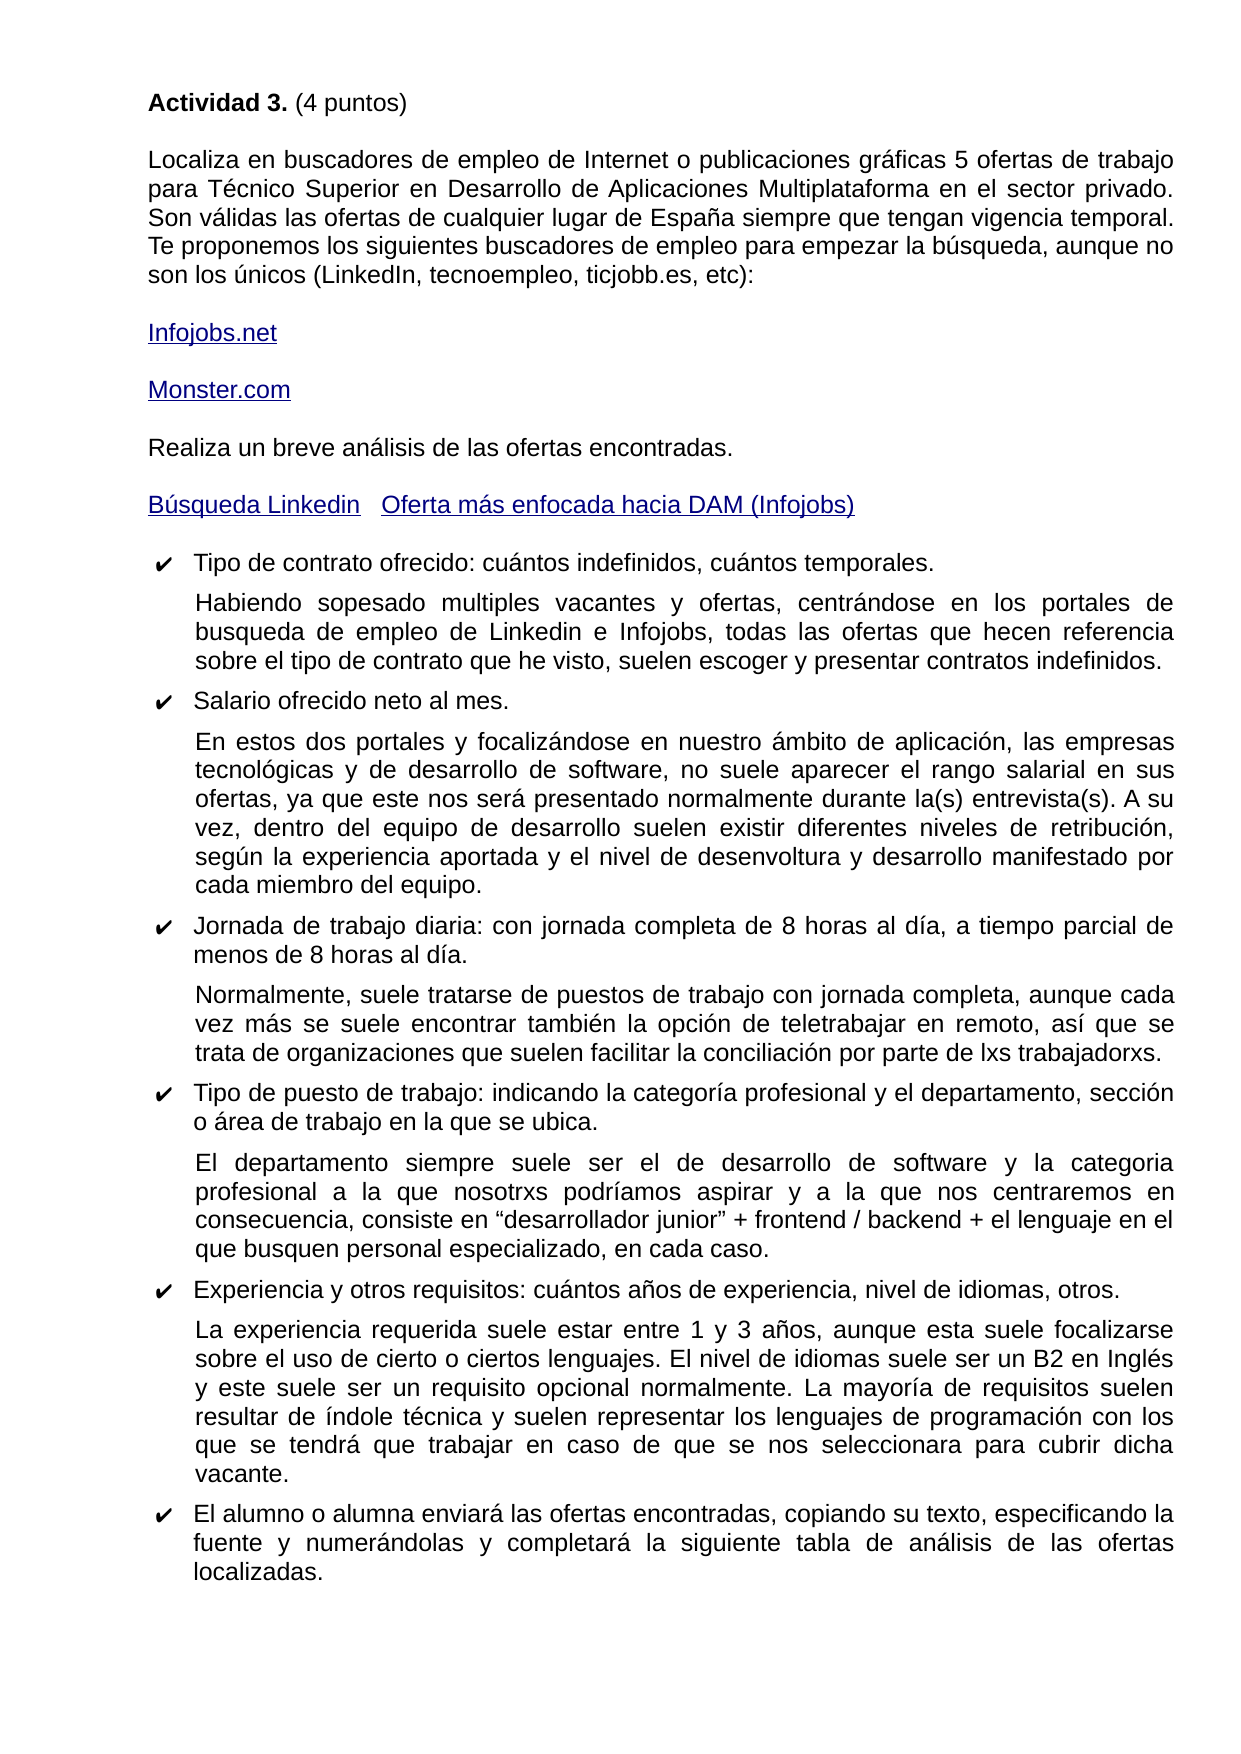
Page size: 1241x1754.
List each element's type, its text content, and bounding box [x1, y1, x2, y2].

text Habiendo sopesado multiples vacantes y ofertas, centrándose en los portales de busqueda de empleo de Linkedin e Infojobs, todas las ofertas que hecen referencia sobre el tipo de contrato que he visto, suelen escoger y presentar contratos indefinidos. [195, 588, 1176, 674]
text Localiza en buscadores de empleo de Internet o publicaciones gráficas 5 ofertas de trabajo para Técnico Superior en Desarrollo de Aplicaciones Multiplataforma en el sector privado. Son válidas las ofertas de cualquier lugar de España siempre que tengan vigencia temporal. Te proponemos los siguientes buscadores de empleo para empezar la búsqueda, aunque no son los únicos (LinkedIn, tecnoempleo, ticjobb.es, etc): [148, 145, 1176, 289]
text Actividad 3. (4 puntos) [148, 87, 1176, 116]
text Búsqueda Linkedin Oferta más enfocada hacia DAM (Infojobs) [148, 490, 1176, 519]
text El departamento siempre suele ser el de desarrollo de software y la categoria profesional a la que nosotrxs podríamos aspirar y a la que nos centraremos en consecuencia, consiste en “desarrollador junior” + frontend / backend + el lenguaje en el que busquen personal especializado, en cada caso. [195, 1148, 1176, 1263]
text La experiencia requerida suele estar entre 1 y 3 años, aunque esta suele focalizarse sobre el uso de cierto o ciertos lenguajes. El nivel de idiomas suele ser un B2 en Inglés y este suele ser un requisito opcional normalmente. La mayoría de requisitos suelen resultar de índole técnica y suelen representar los lenguajes de programación con los que se tendrá que trabajar en caso de que se nos seleccionara para cubrir dicha vacante. [195, 1315, 1176, 1488]
list Jornada de trabajo diaria: con jornada completa de 8 horas al día, a tiempo parcial de menos de 8 horas al día. [156, 911, 1176, 969]
text Infojobs.net [148, 317, 1176, 346]
list El alumno o alumna enviará las ofertas encontradas, copiando su texto, especificando la fuente y numerándolas y completará la siguiente tabla de análisis de las ofertas localizadas. [156, 1499, 1176, 1586]
list Tipo de contrato ofrecido: cuántos indefinidos, cuántos temporales. [156, 547, 1176, 576]
list Tipo de puesto de trabajo: indicando la categoría profesional y el departamento, sección o área de trabajo en la que se ubica. [156, 1078, 1176, 1136]
text Normalmente, suele tratarse de puestos de trabajo con jornada completa, aunque cada vez más se suele encontrar también la opción de teletrabajar en remoto, así que se trata de organizaciones que suelen facilitar la conciliación por parte de lxs trabajadorxs. [195, 980, 1176, 1067]
text Realiza un breve análisis de las ofertas encontradas. [148, 432, 1176, 461]
text En estos dos portales y focalizándose en nuestro ámbito de aplicación, las empresas tecnológicas y de desarrollo de software, no suele aparecer el rango salarial en sus ofertas, ya que este nos será presentado normalmente durante la(s) entrevista(s). A su vez, dentro del equipo de desarrollo suelen existir diferentes niveles de retribución, según la experiencia aportada y el nivel de desenvoltura y desarrollo manifestado por cada miembro del equipo. [195, 727, 1176, 899]
list Experiencia y otros requisitos: cuántos años de experiencia, nivel de idiomas, otros. [156, 1274, 1176, 1303]
list Salario ofrecido neto al mes. [156, 686, 1176, 715]
text Monster.com [148, 375, 1176, 404]
